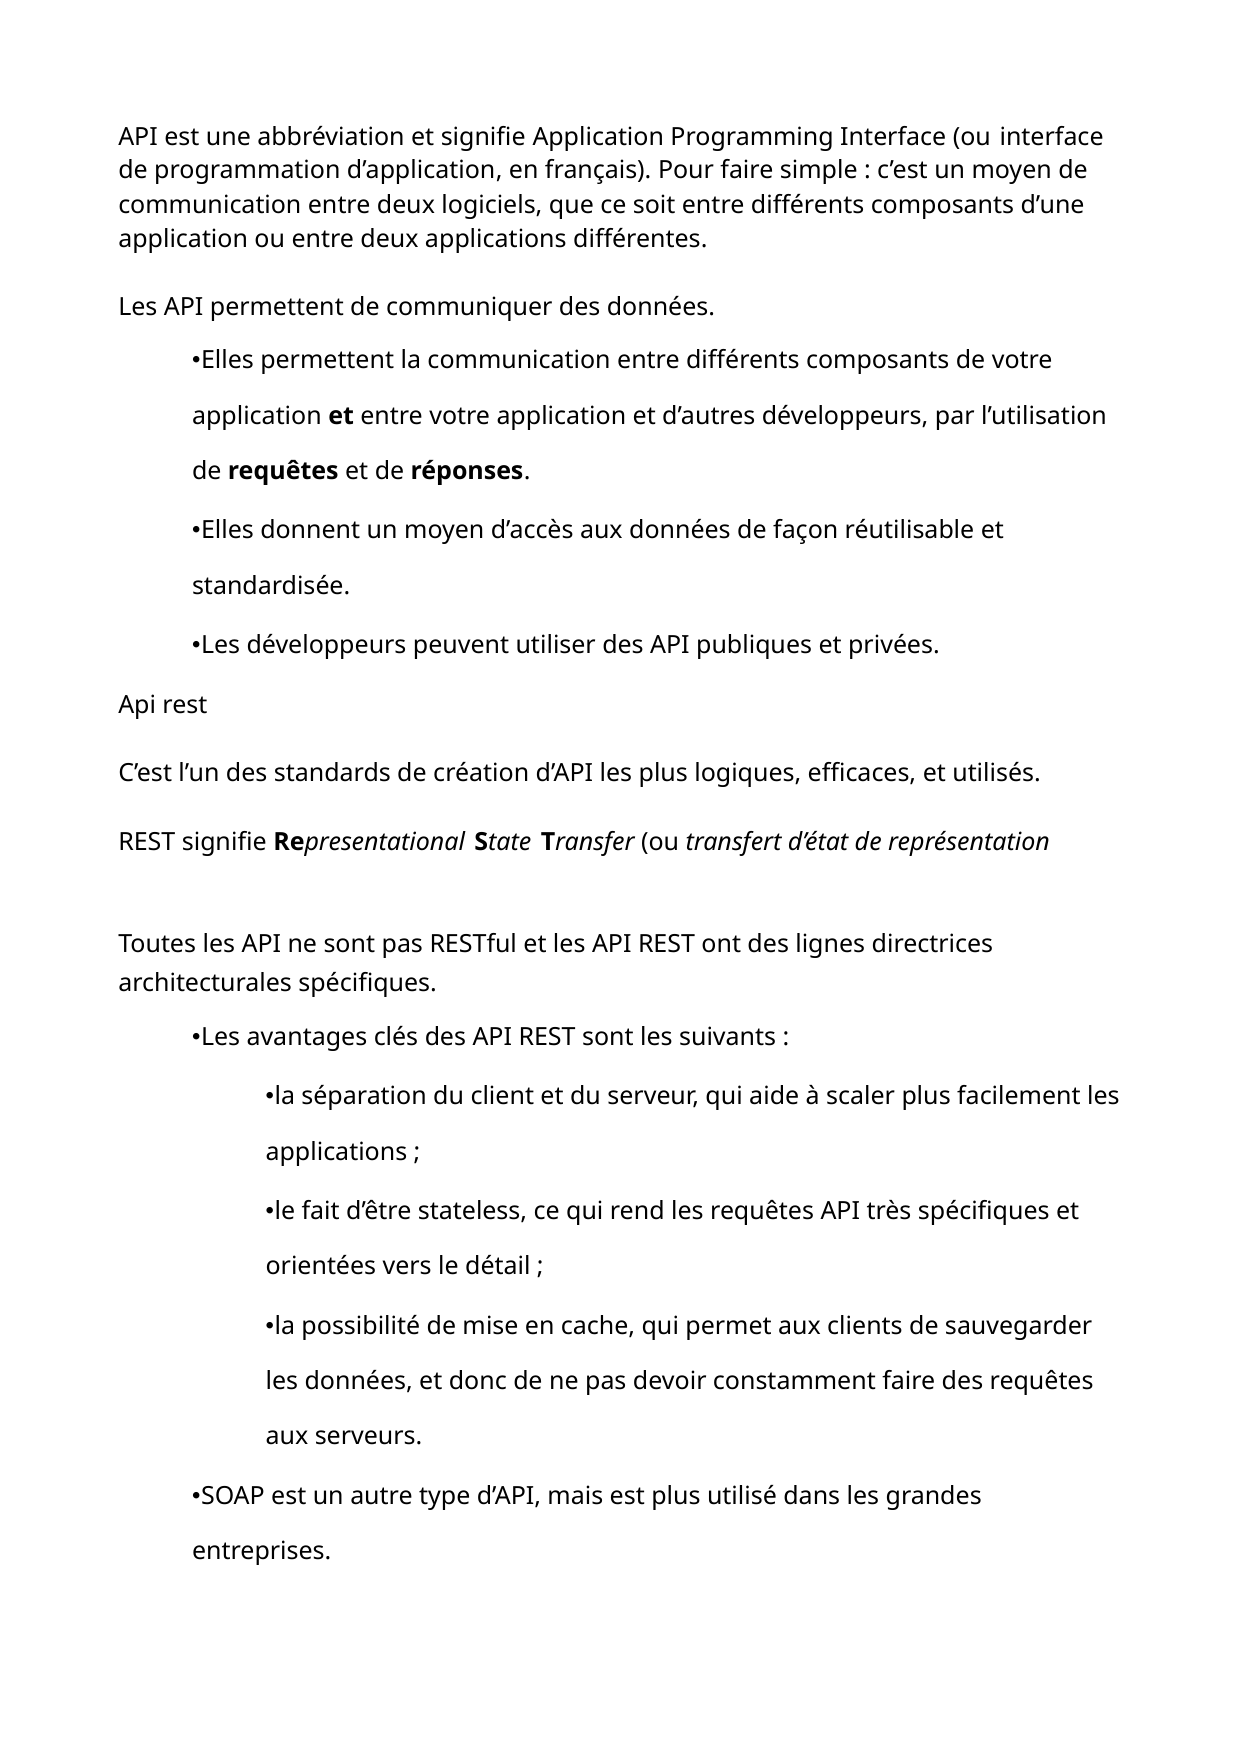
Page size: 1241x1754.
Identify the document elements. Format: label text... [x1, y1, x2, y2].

list SOAP est un autre type d’API, mais est plus utilisé dans les grandes entreprises. [118, 1478, 1122, 1567]
text Api rest [118, 687, 1122, 721]
list Elles permettent la communication entre différents composants de votre application et entre votre application et d’autres développeurs, par l’utilisation de requêtes et de réponses. [118, 342, 1122, 486]
text API est une abbréviation et signifie Application Programming Interface (ou interface de programmation d’application, en français). Pour faire simple : c’est un moyen de communication entre deux logiciels, que ce soit entre différents composants d’une application ou entre deux applications différentes. [118, 118, 1122, 254]
text REST signifie Representational State Transfer (ou transfert d’état de représentation [118, 823, 1122, 857]
list la possibilité de mise en cache, qui permet aux clients de sauvegarder les données, et donc de ne pas devoir constamment faire des requêtes aux serveurs. [118, 1308, 1122, 1452]
list le fait d’être stateless, ce qui rend les requêtes API très spécifiques et orientées vers le détail ; [118, 1193, 1122, 1282]
list Les avantages clés des API REST sont les suivants : [118, 1018, 1122, 1052]
text Toutes les API ne sont pas RESTful et les API REST ont des lignes directrices architecturales spécifiques. [118, 925, 1122, 998]
text Les API permettent de communiquer des données. [118, 288, 1122, 322]
text C’est l’un des standards de création d’API les plus logiques, efficaces, et utilisés. [118, 755, 1122, 789]
list Les développeurs peuvent utiliser des API publiques et privées. [118, 627, 1122, 661]
list la séparation du client et du serveur, qui aide à scaler plus facilement les applications ; [118, 1078, 1122, 1167]
list Elles donnent un moyen d’accès aux données de façon réutilisable et standardisée. [118, 512, 1122, 601]
